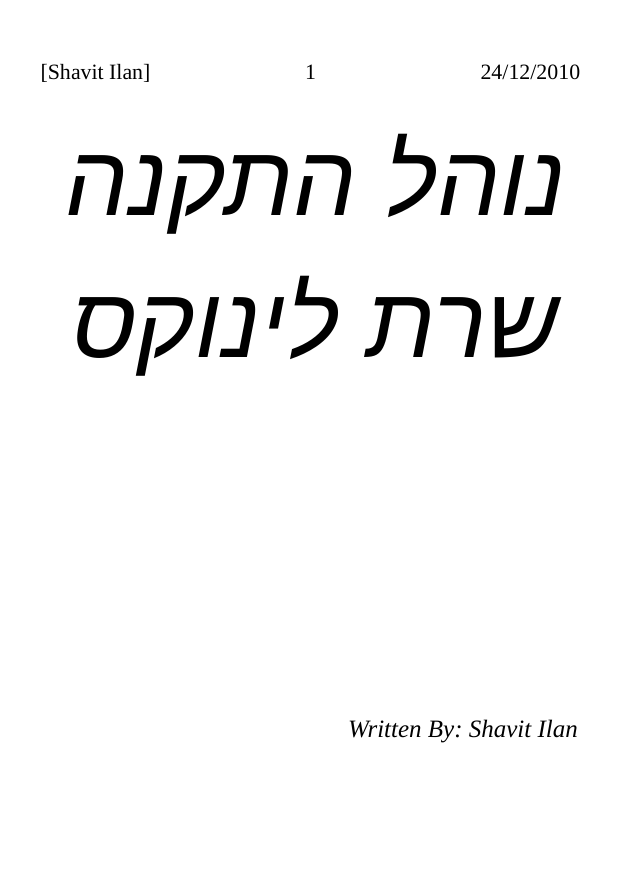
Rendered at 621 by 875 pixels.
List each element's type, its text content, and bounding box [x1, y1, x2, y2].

text Written By: Shavit Ilan [40, 714, 580, 742]
subtitle נוהל התקנה [40, 122, 580, 237]
subtitle שרת לינוקס [40, 264, 580, 379]
